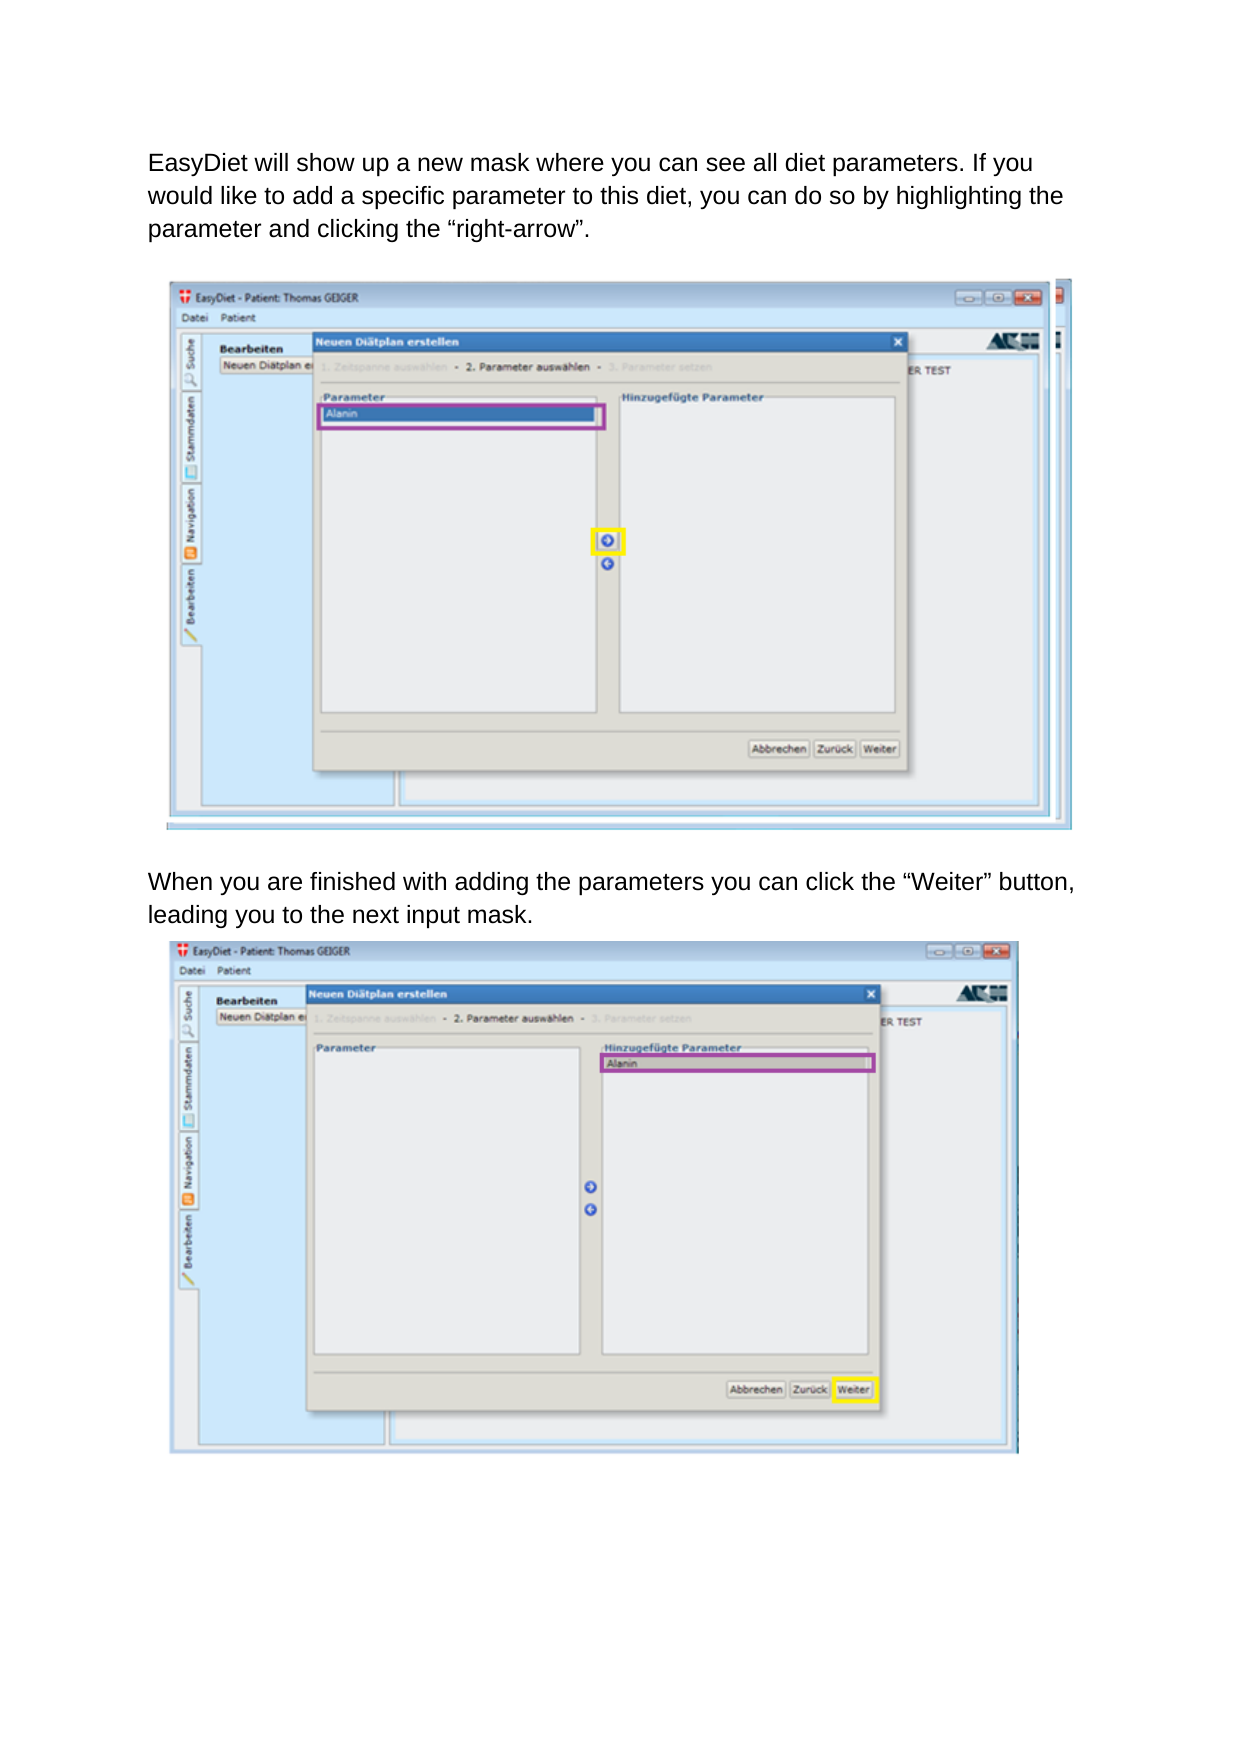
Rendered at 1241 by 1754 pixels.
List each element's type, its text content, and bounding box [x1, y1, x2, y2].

text EasyDiet will show up a new mask where you can see all diet parameters. If you would like to add a specific parameter to this diet, you can do so by highlighting the parameter and clicking the “right-arrow”. [148, 148, 1093, 242]
picture [164, 276, 1075, 833]
text When you are finished with adding the parameters you can click the “Weiter” button, leading you to the next input mask. [148, 867, 1093, 1582]
picture [164, 941, 1019, 1574]
